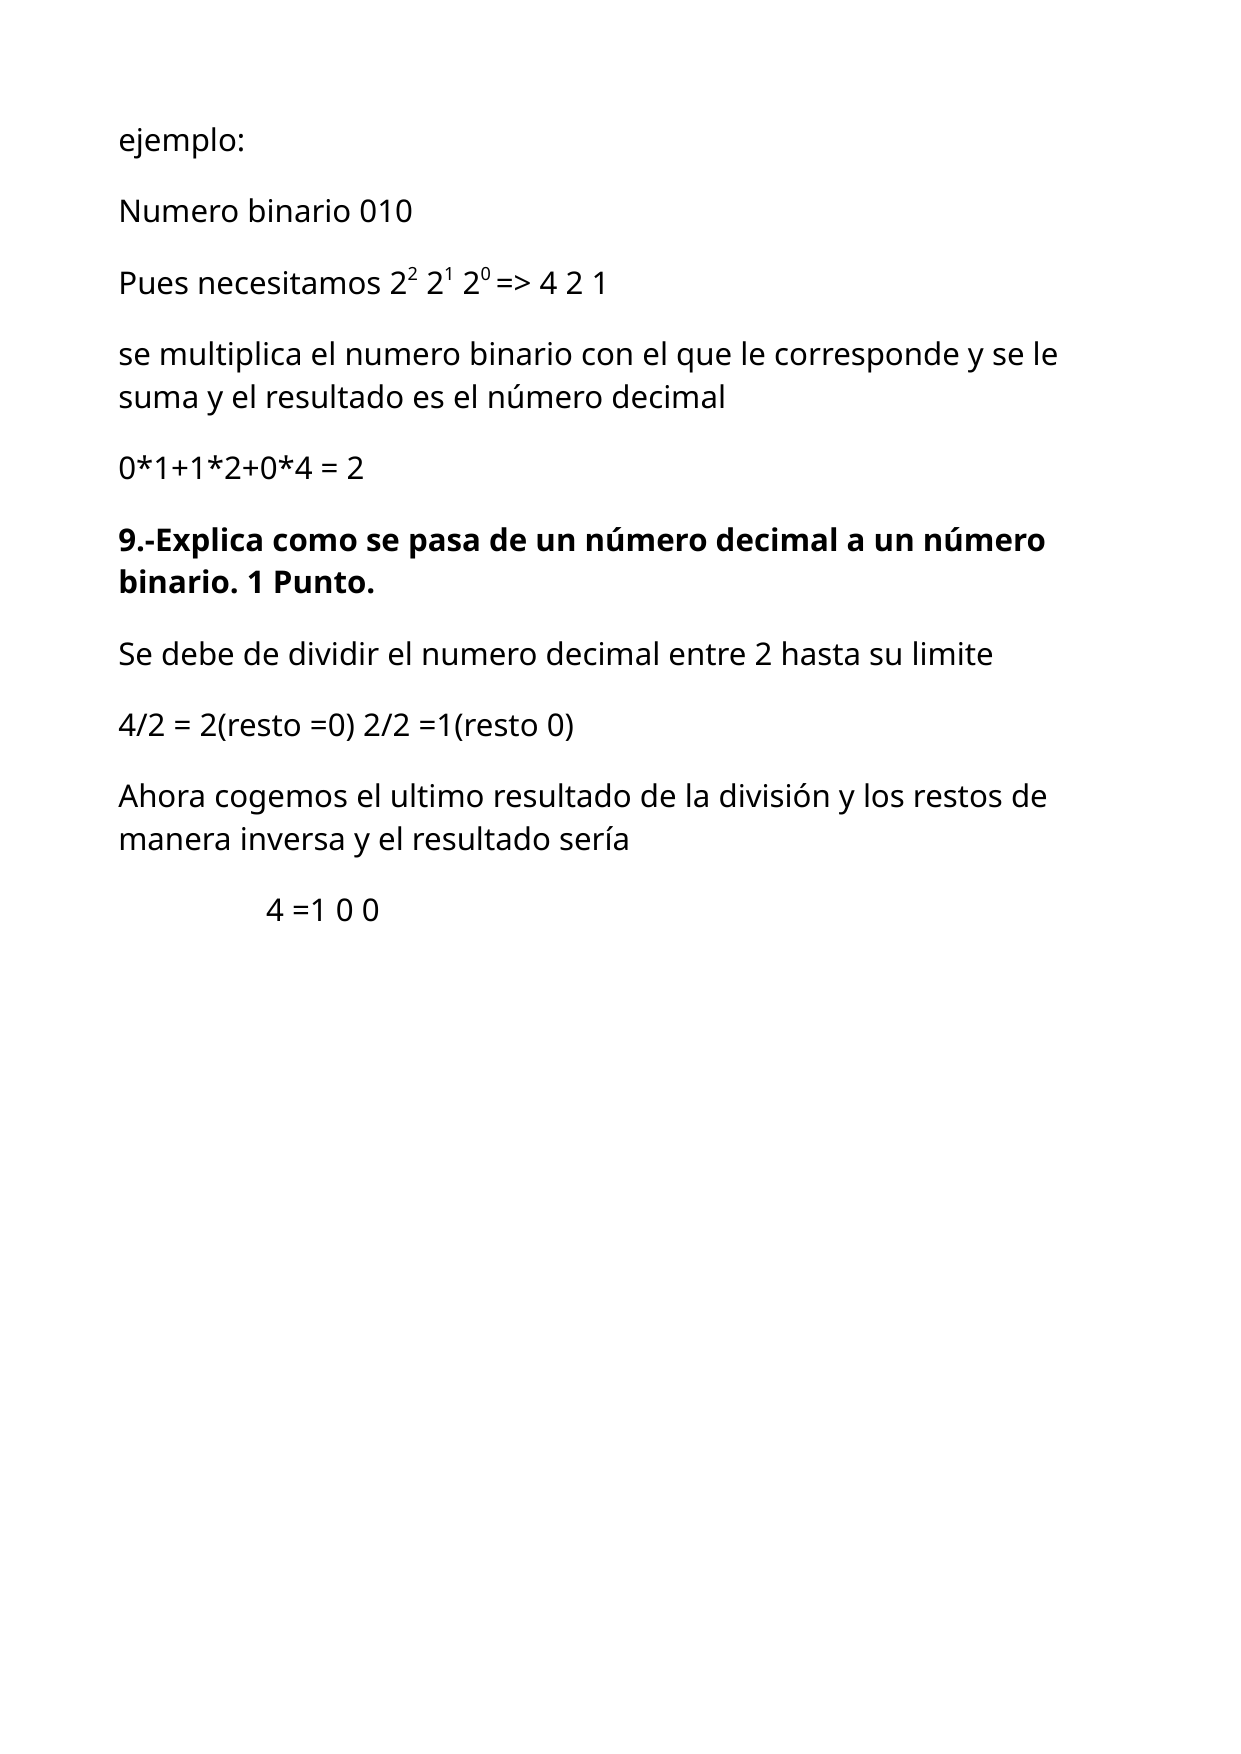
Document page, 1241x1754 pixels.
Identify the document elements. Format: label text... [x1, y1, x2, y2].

text 4 =1 0 0 [118, 888, 1122, 931]
text Numero binario 010 [118, 189, 1122, 232]
text 9.-Explica como se pasa de un número decimal a un número binario. 1 Punto. [118, 517, 1122, 603]
text Pues necesitamos 22 21 20 => 4 2 1 [118, 261, 1122, 303]
text Se debe de dividir el numero decimal entre 2 hasta su limite [118, 631, 1122, 674]
text ejemplo: [118, 118, 1122, 161]
text 0*1+1*2+0*4 = 2 [118, 446, 1122, 489]
text Ahora cogemos el ultimo resultado de la división y los restos de manera inversa y el resultado sería [118, 774, 1122, 859]
text 4/2 = 2(resto =0) 2/2 =1(resto 0) [118, 703, 1122, 745]
text se multiplica el numero binario con el que le corresponde y se le suma y el resultado es el número decimal [118, 332, 1122, 417]
